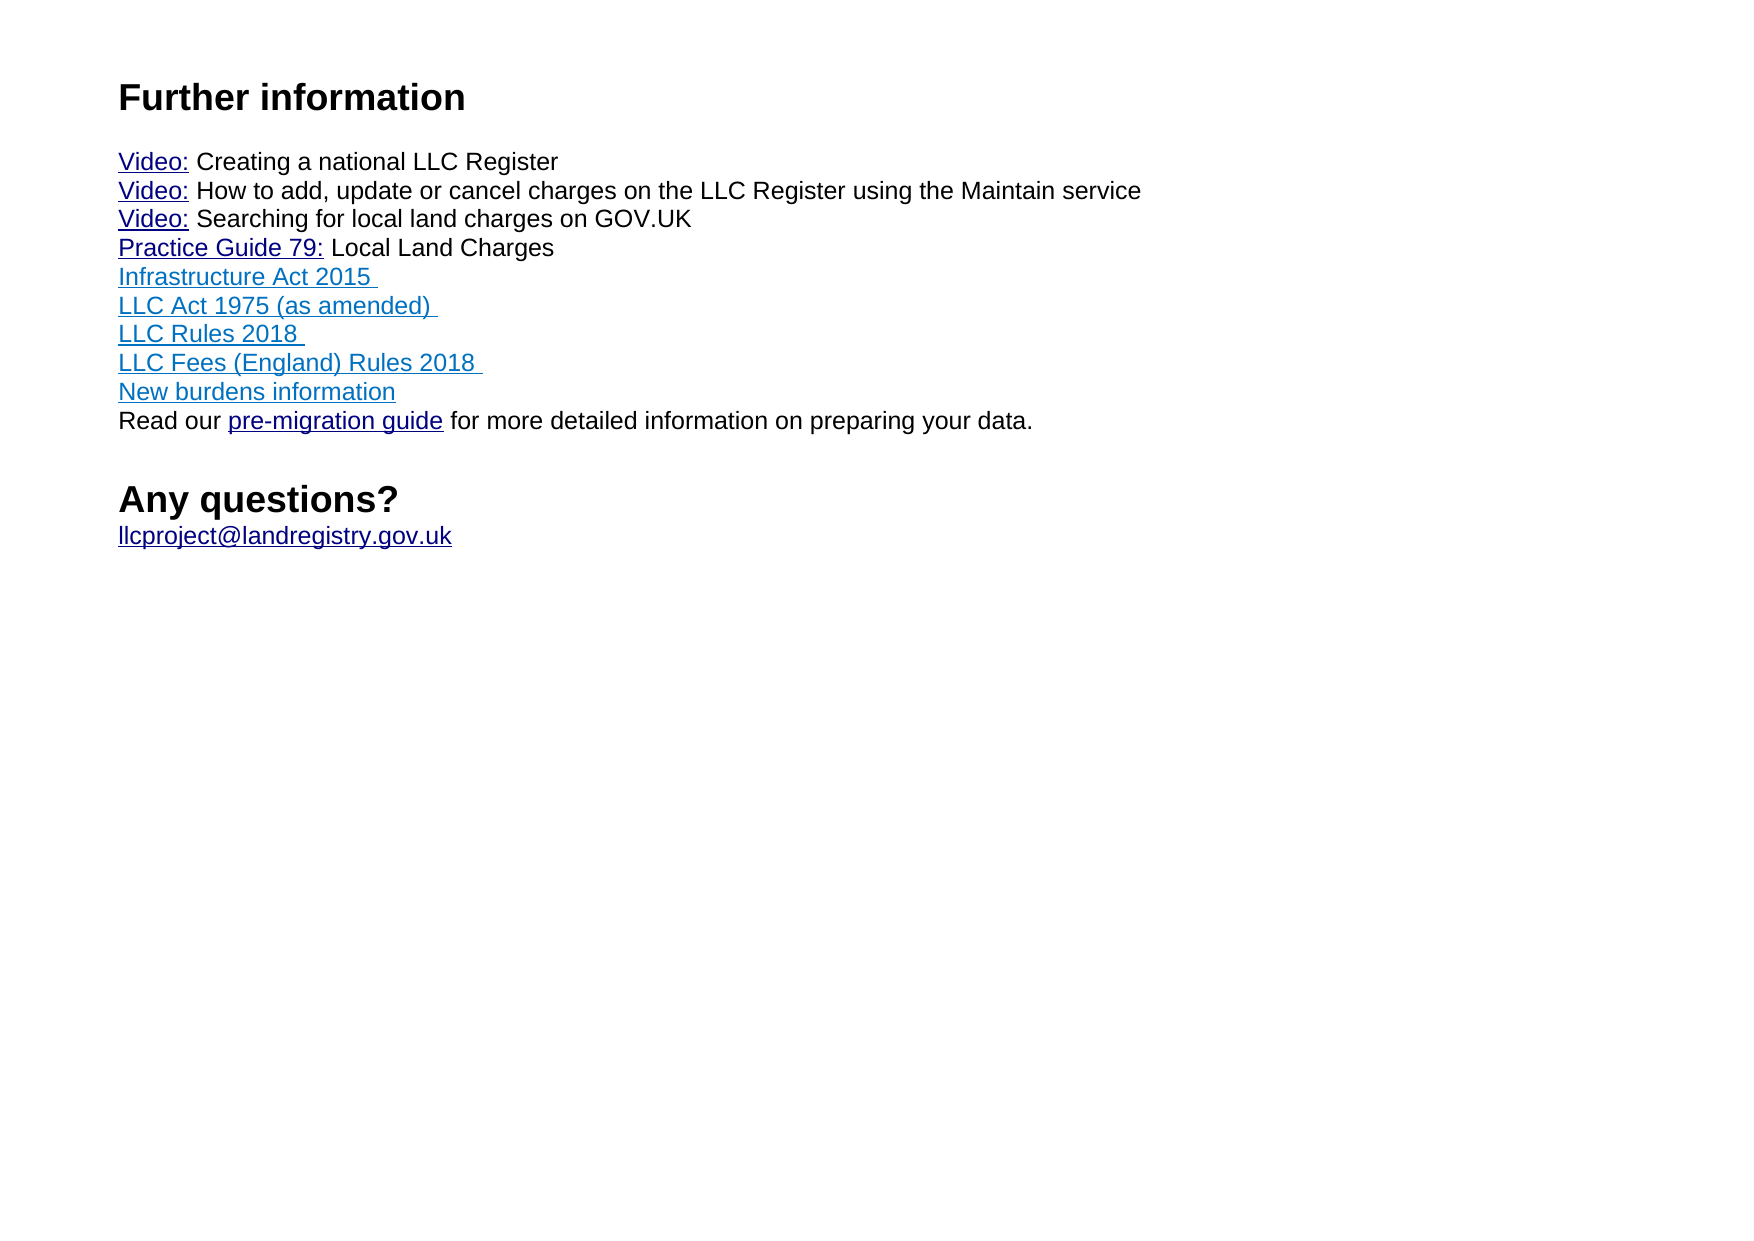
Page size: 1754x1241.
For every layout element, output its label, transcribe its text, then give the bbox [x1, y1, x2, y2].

text llcproject@landregistry.gov.uk [118, 521, 1636, 549]
text LLC Rules 2018 [118, 319, 1636, 348]
text Video: Searching for local land charges on GOV.UK [118, 204, 1636, 233]
text Infrastructure Act 2015 [118, 262, 1636, 291]
text Video: Creating a national LLC Register [118, 147, 1636, 176]
text LLC Fees (England) Rules 2018 [118, 348, 1636, 377]
text Further information [118, 75, 1636, 118]
text LLC Act 1975 (as amended) [118, 291, 1636, 319]
text Read our pre-migration guide for more detailed information on preparing your data. [118, 406, 1636, 434]
text Practice Guide 79: Local Land Charges [118, 233, 1636, 262]
text Any questions? [118, 477, 1636, 521]
text Video: How to add, update or cancel charges on the LLC Register using the Maintain service [118, 176, 1636, 204]
text New burdens information [118, 377, 1636, 406]
